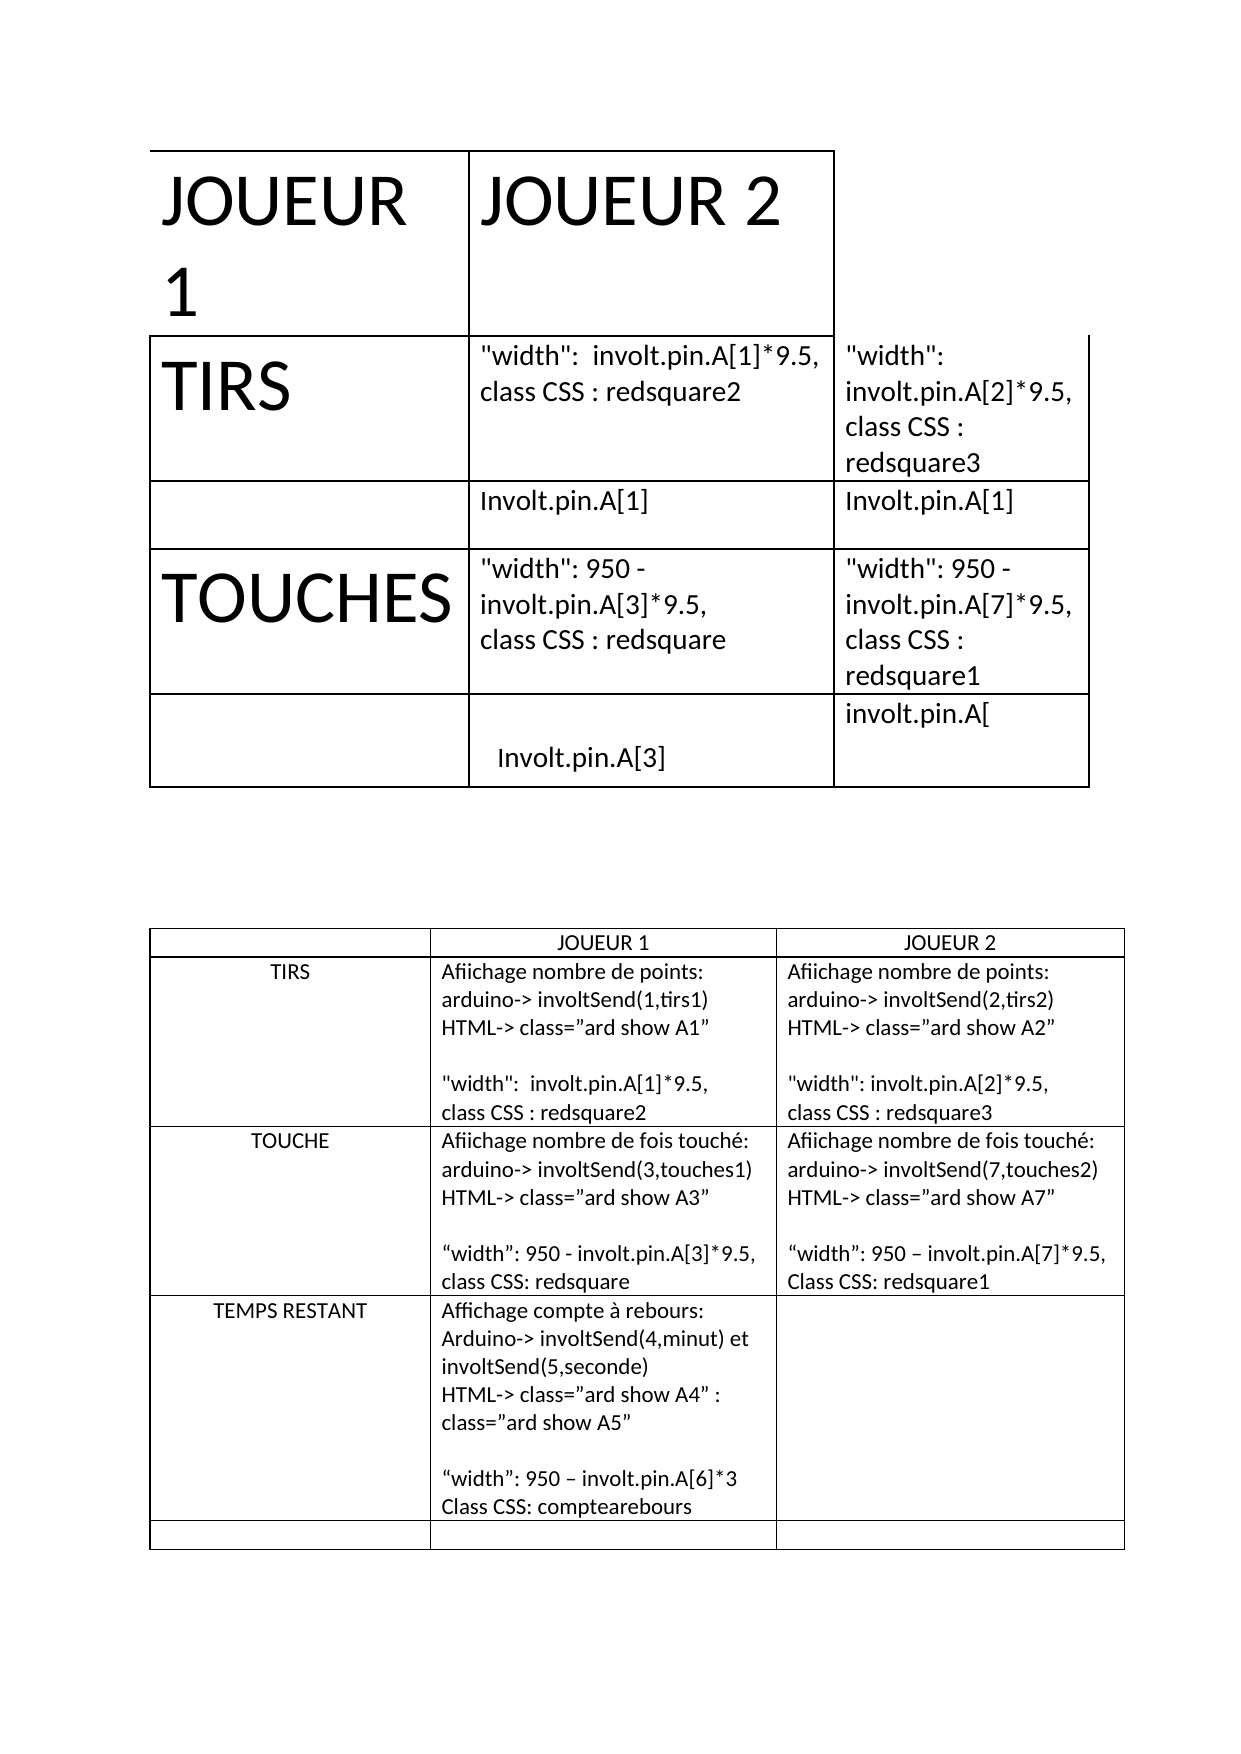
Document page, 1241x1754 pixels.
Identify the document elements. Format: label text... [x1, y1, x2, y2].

table_cell TEMPS RESTANT [151, 1296, 430, 1520]
table_cell "width": 950 - involt.pin.A[3]*9.5, class CSS : redsquare [470, 550, 833, 693]
table_cell Involt.pin.A[1] [470, 482, 833, 548]
table_cell TOUCHE [151, 1127, 430, 1295]
table_cell involt.pin.A[ [835, 695, 1088, 786]
table_cell "width": involt.pin.A[1]*9.5, class CSS : redsquare2 [470, 337, 833, 480]
table_header JOUEUR 1 [150, 152, 468, 335]
table_cell TIRS [151, 958, 430, 1126]
table_header JOUEUR 2 [777, 929, 1124, 956]
table_cell [431, 1521, 776, 1549]
table_header [151, 929, 430, 956]
table_cell Afiichage nombre de points: arduino-> involtSend(2,tirs2) HTML-> class=”ard show A2” "width": involt.pin.A[2]*9.5, class CSS : redsquare3 [777, 958, 1124, 1126]
table_cell [151, 482, 468, 548]
table_cell TIRS [151, 337, 468, 480]
table_cell Involt.pin.A[3] [470, 695, 833, 786]
table_header JOUEUR 1 [431, 929, 776, 956]
table_header [835, 150, 1089, 335]
table_cell Affichage compte à rebours: Arduino-> involtSend(4,minut) et involtSend(5,seconde) HTML-> class=”ard show A4” : class=”ard show A5” “width”: 950 – involt.pin.A[6]*3 Class CSS: comptearebours [431, 1296, 776, 1520]
table_cell Afiichage nombre de fois touché: arduino-> involtSend(7,touches2) HTML-> class=”ard show A7” “width”: 950 – involt.pin.A[7]*9.5, Class CSS: redsquare1 [777, 1127, 1124, 1295]
table_cell "width": involt.pin.A[2]*9.5, class CSS : redsquare3 [835, 335, 1088, 480]
table_cell "width": 950 - involt.pin.A[7]*9.5, class CSS : redsquare1 [835, 550, 1088, 693]
table_cell Afiichage nombre de fois touché: arduino-> involtSend(3,touches1) HTML-> class=”ard show A3” “width”: 950 - involt.pin.A[3]*9.5, class CSS: redsquare [431, 1127, 776, 1295]
table_cell Involt.pin.A[1] [835, 482, 1088, 548]
table_cell [777, 1296, 1124, 1520]
table_cell [151, 695, 468, 786]
table_cell Afiichage nombre de points: arduino-> involtSend(1,tirs1) HTML-> class=”ard show A1” "width": involt.pin.A[1]*9.5, class CSS : redsquare2 [431, 958, 776, 1126]
table_header JOUEUR 2 [470, 152, 833, 335]
table_cell TOUCHES [151, 550, 468, 693]
table_cell [777, 1521, 1124, 1549]
table_cell [151, 1521, 430, 1549]
